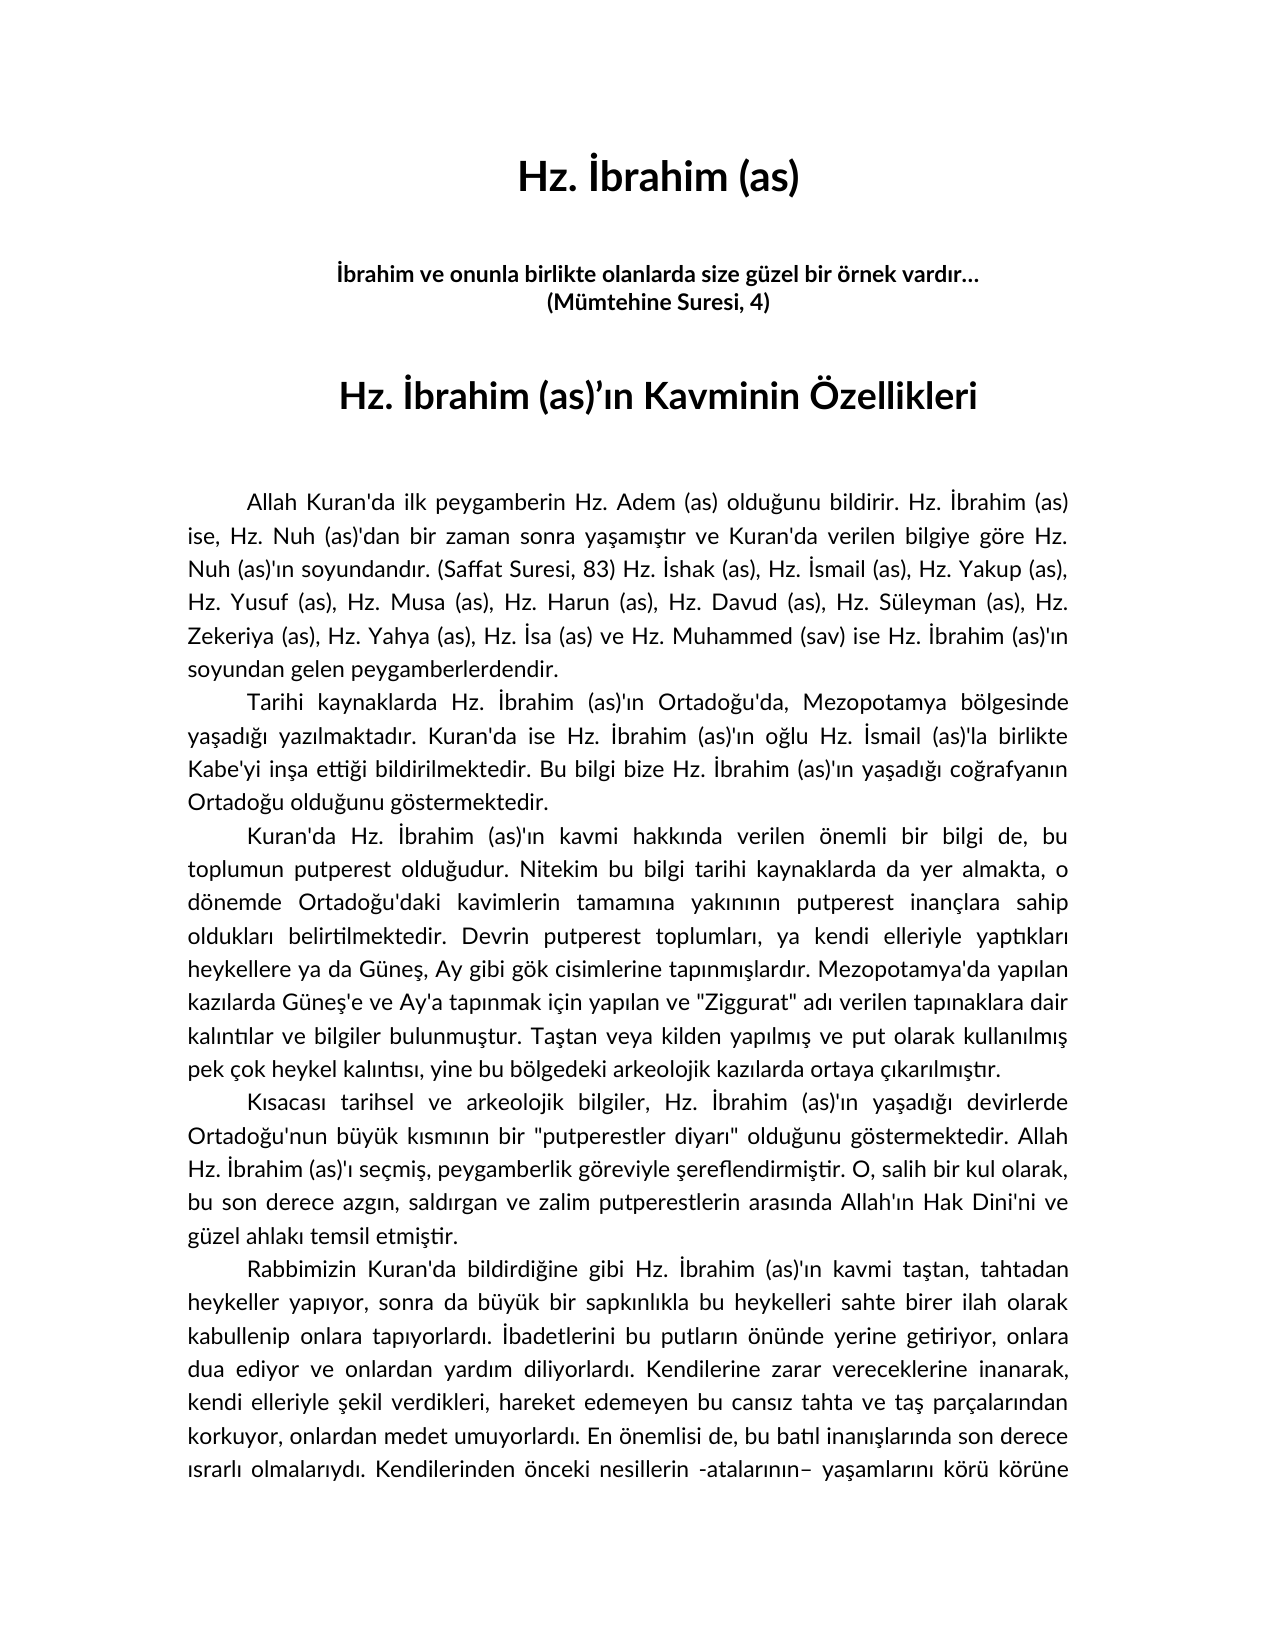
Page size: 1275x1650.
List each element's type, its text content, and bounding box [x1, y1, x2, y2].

text Kısacası tarihsel ve arkeolojik bilgiler, Hz. İbrahim (as)'ın yaşadığı devirlerde Ortadoğu'nun büyük kısmının bir "putperestler diyarı" olduğunu göstermektedir. Allah Hz. İbrahim (as)'ı seçmiş, peygamberlik göreviyle şereflendirmiştir. O, salih bir kul olarak, bu son derece azgın, saldırgan ve zalim putperestlerin arasında Allah'ın Hak Dini'ni ve güzel ahlakı temsil etmiştir. [187, 1084, 1070, 1251]
text Kuran'da Hz. İbrahim (as)'ın kavmi hakkında verilen önemli bir bilgi de, bu toplumun putperest olduğudur. Nitekim bu bilgi tarihi kaynaklarda da yer almakta, o dönemde Ortadoğu'daki kavimlerin tamamına yakınının putperest inançlara sahip oldukları belirtilmektedir. Devrin putperest toplumları, ya kendi elleriyle yaptıkları heykellere ya da Güneş, Ay gibi gök cisimlerine tapınmışlardır. Mezopotamya'da yapılan kazılarda Güneş'e ve Ay'a tapınmak için yapılan ve "Ziggurat" adı verilen tapınaklara dair kalıntılar ve bilgiler bulunmuştur. Taştan veya kilden yapılmış ve put olarak kullanılmış pek çok heykel kalıntısı, yine bu bölgedeki arkeolojik kazılarda ortaya çıkarılmıştır. [187, 817, 1070, 1084]
text (Mümtehine Suresi, 4) [187, 287, 1070, 315]
text İbrahim ve onunla birlikte olanlarda size güzel bir örnek vardır… [187, 260, 1070, 287]
subtitle Hz. İbrahim (as) [187, 150, 1070, 200]
text Rabbimizin Kuran'da bildirdiğine gibi Hz. İbrahim (as)'ın kavmi taştan, tahtadan heykeller yapıyor, sonra da büyük bir sapkınlıkla bu heykelleri sahte birer ilah olarak kabullenip onlara tapıyorlardı. İbadetlerini bu putların önünde yerine getiriyor, onlara dua ediyor ve onlardan yardım diliyorlardı. Kendilerine zarar vereceklerine inanarak, kendi elleriyle şekil verdikleri, hareket edemeyen bu cansız tahta ve taş parçalarından korkuyor, onlardan medet umuyorlardı. En önemlisi de, bu batıl inanışlarında son derece ısrarlı olmalarıydı. Kendilerinden önceki nesillerin -atalarının– yaşamlarını körü körüne [187, 1251, 1070, 1484]
subtitle Hz. İbrahim (as)’ın Kavminin Özellikleri [187, 372, 1070, 417]
text Tarihi kaynaklarda Hz. İbrahim (as)'ın Ortadoğu'da, Mezopotamya bölgesinde yaşadığı yazılmaktadır. Kuran'da ise Hz. İbrahim (as)'ın oğlu Hz. İsmail (as)'la birlikte Kabe'yi inşa ettiği bildirilmektedir. Bu bilgi bize Hz. İbrahim (as)'ın yaşadığı coğrafyanın Ortadoğu olduğunu göstermektedir. [187, 684, 1070, 817]
text Allah Kuran'da ilk peygamberin Hz. Adem (as) olduğunu bildirir. Hz. İbrahim (as) ise, Hz. Nuh (as)'dan bir zaman sonra yaşamıştır ve Kuran'da verilen bilgiye göre Hz. Nuh (as)'ın soyundandır. (Saffat Suresi, 83) Hz. İshak (as), Hz. İsmail (as), Hz. Yakup (as), Hz. Yusuf (as), Hz. Musa (as), Hz. Harun (as), Hz. Davud (as), Hz. Süleyman (as), Hz. Zekeriya (as), Hz. Yahya (as), Hz. İsa (as) ve Hz. Muhammed (sav) ise Hz. İbrahim (as)'ın soyundan gelen peygamberlerdendir. [187, 484, 1070, 684]
